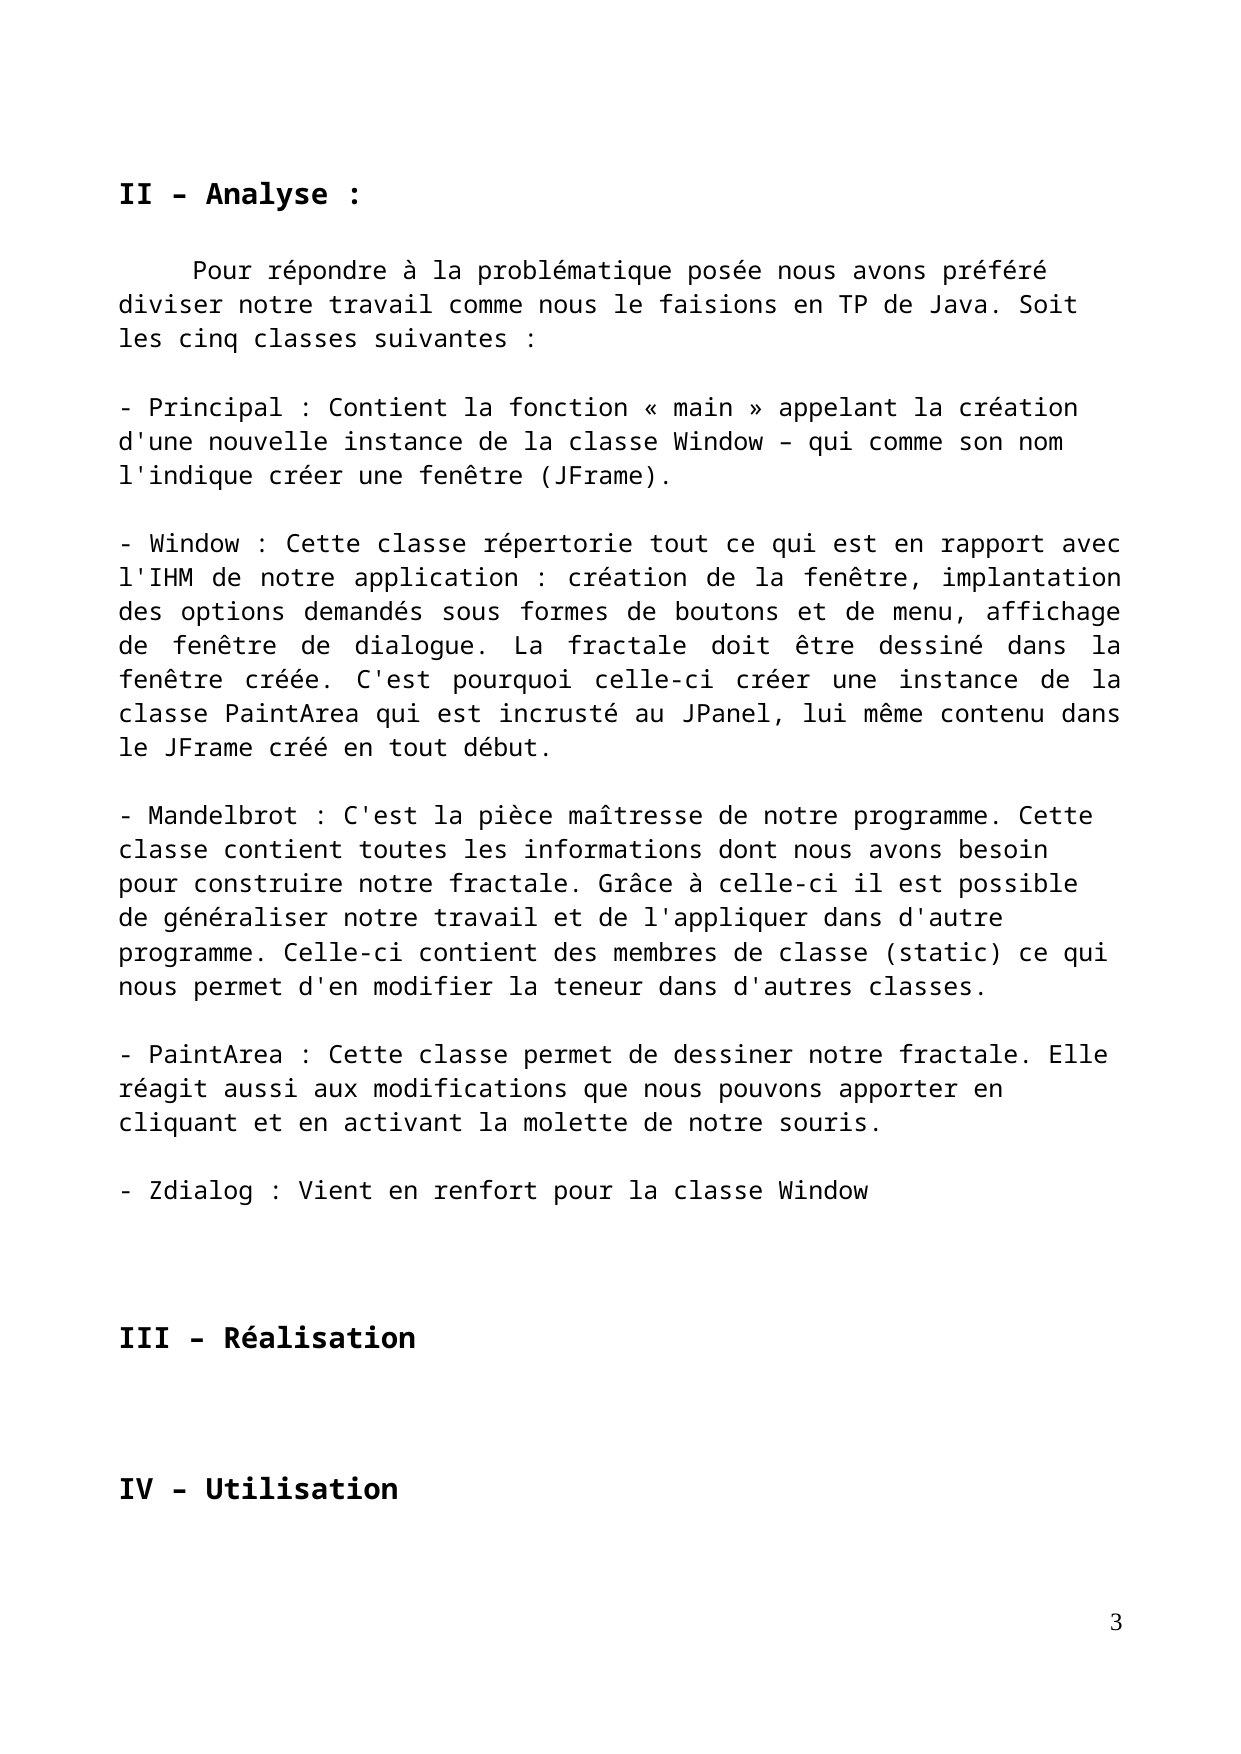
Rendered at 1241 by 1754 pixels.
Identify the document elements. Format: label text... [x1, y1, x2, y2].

text IV – Utilisation [118, 1468, 1122, 1508]
text Pour répondre à la problématique posée nous avons préféré diviser notre travail comme nous le faisions en TP de Java. Soit les cinq classes suivantes : [118, 253, 1122, 355]
text II – Analyse : [118, 173, 1122, 213]
text - Principal : Contient la fonction « main » appelant la création d'une nouvelle instance de la classe Window – qui comme son nom l'indique créer une fenêtre (JFrame). [118, 389, 1122, 491]
text III – Réalisation [118, 1317, 1122, 1357]
text - PaintArea : Cette classe permet de dessiner notre fractale. Elle réagit aussi aux modifications que nous pouvons apporter en cliquant et en activant la molette de notre souris. [118, 1036, 1122, 1138]
text - Zdialog : Vient en renfort pour la classe Window [118, 1173, 1122, 1207]
text - Mandelbrot : C'est la pièce maîtresse de notre programme. Cette classe contient toutes les informations dont nous avons besoin pour construire notre fractale. Grâce à celle-ci il est possible de généraliser notre travail et de l'appliquer dans d'autre programme. Celle-ci contient des membres de classe (static) ce qui nous permet d'en modifier la teneur dans d'autres classes. [118, 798, 1122, 1002]
text - Window : Cette classe répertorie tout ce qui est en rapport avec l'IHM de notre application : création de la fenêtre, implantation des options demandés sous formes de boutons et de menu, affichage de fenêtre de dialogue. La fractale doit être dessiné dans la fenêtre créée. C'est pourquoi celle-ci créer une instance de la classe PaintArea qui est incrusté au JPanel, lui même contenu dans le JFrame créé en tout début. [118, 525, 1122, 764]
